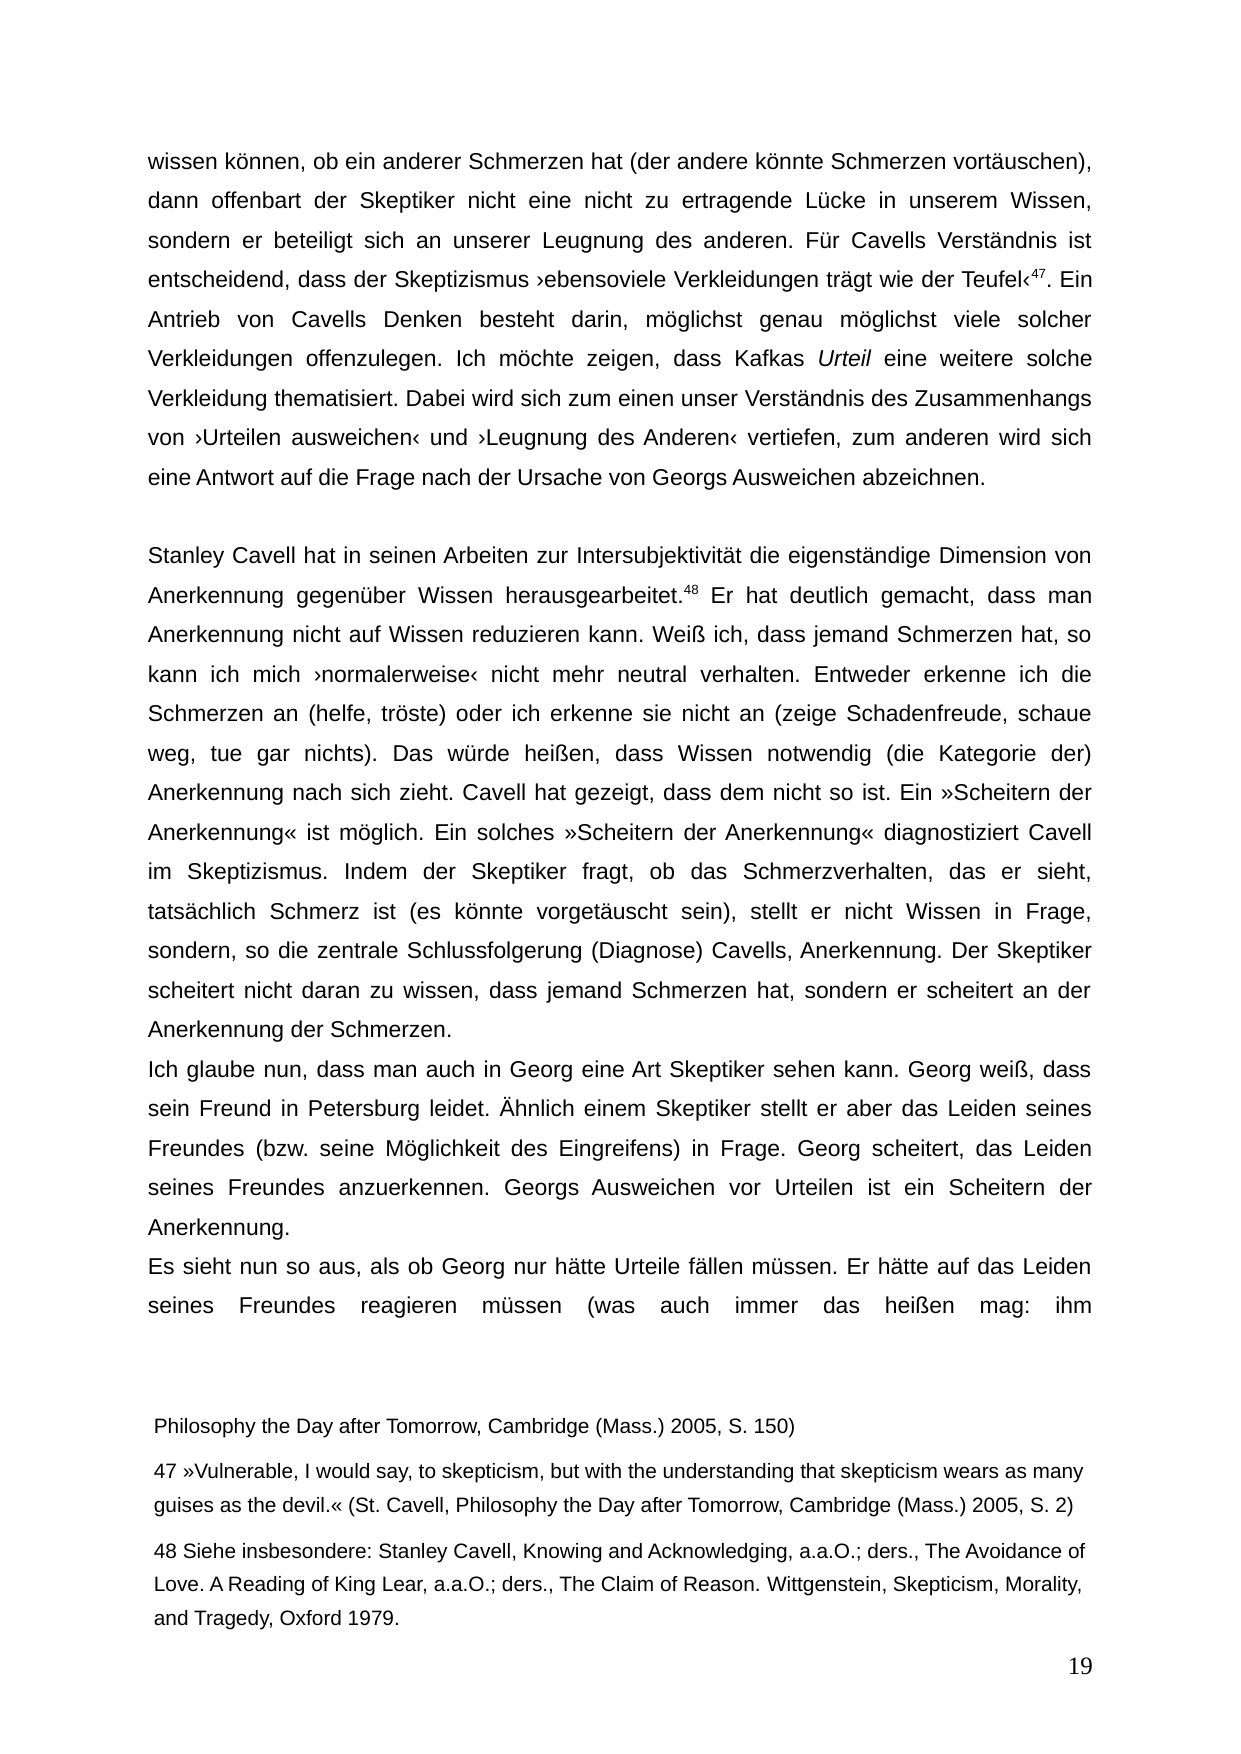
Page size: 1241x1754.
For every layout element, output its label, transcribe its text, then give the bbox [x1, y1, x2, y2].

text »Vulnerable, I would say, to skepticism, but with the understanding that skepticism wears as many guises as the devil.« (St. Cavell, Philosophy the Day after Tomorrow, Cambridge (Mass.) 2005, S. 2) [148, 1454, 1093, 1523]
text Philosophy the Day after Tomorrow, Cambridge (Mass.) 2005, S. 150) [148, 1408, 1093, 1443]
text wissen können, ob ein anderer Schmerzen hat (der andere könnte Schmerzen vortäuschen), dann offenbart der Skeptiker nicht eine nicht zu ertragende Lücke in unserem Wissen, sondern er beteiligt sich an unserer Leugnung des anderen. Für Cavells Verständnis ist entscheidend, dass der Skeptizismus ›ebensoviele Verkleidungen trägt wie der Teufel‹. Ein Antrieb von Cavells Denken besteht darin, möglichst genau möglichst viele solcher Verkleidungen offenzulegen. Ich möchte zeigen, dass Kafkas Urteil eine weitere solche Verkleidung thematisiert. Dabei wird sich zum einen unser Verständnis des Zusammenhangs von ›Urteilen ausweichen‹ und ›Leugnung des Anderen‹ vertiefen, zum anderen wird sich eine Antwort auf die Frage nach der Ursache von Georgs Ausweichen abzeichnen. [148, 148, 1093, 490]
text Ich glaube nun, dass man auch in Georg eine Art Skeptiker sehen kann. Georg weiß, dass sein Freund in Petersburg leidet. Ähnlich einem Skeptiker stellt er aber das Leiden seines Freundes (bzw. seine Möglichkeit des Eingreifens) in Frage. Georg scheitert, das Leiden seines Freundes anzuerkennen. Georgs Ausweichen vor Urteilen ist ein Scheitern der Anerkennung. [148, 1056, 1093, 1240]
text Es sieht nun so aus, als ob Georg nur hätte Urteile fällen müssen. Er hätte auf das Leiden seines Freundes reagieren müssen (was auch immer das heißen mag: ihm [148, 1253, 1093, 1319]
text Stanley Cavell hat in seinen Arbeiten zur Intersubjektivität die eigenständige Dimension von Anerkennung gegenüber Wissen herausgearbeitet. Er hat deutlich gemacht, dass man Anerkennung nicht auf Wissen reduzieren kann. Weiß ich, dass jemand Schmerzen hat, so kann ich mich ›normalerweise‹ nicht mehr neutral verhalten. Entweder erkenne ich die Schmerzen an (helfe, tröste) oder ich erkenne sie nicht an (zeige Schadenfreude, schaue weg, tue gar nichts). Das würde heißen, dass Wissen notwendig (die Kategorie der) Anerkennung nach sich zieht. Cavell hat gezeigt, dass dem nicht so ist. Ein »Scheitern der Anerkennung« ist möglich. Ein solches »Scheitern der Anerkennung« diagnostiziert Cavell im Skeptizismus. Indem der Skeptiker fragt, ob das Schmerzverhalten, das er sieht, tatsächlich Schmerz ist (es könnte vorgetäuscht sein), stellt er nicht Wissen in Frage, sondern, so die zentrale Schlussfolgerung (Diagnose) Cavells, Anerkennung. Der Skeptiker scheitert nicht daran zu wissen, dass jemand Schmerzen hat, sondern er scheitert an der Anerkennung der Schmerzen. [148, 542, 1093, 1042]
text Siehe insbesondere: Stanley Cavell, Knowing and Acknowledging, a.a.O.; ders., The Avoidance of Love. A Reading of King Lear, a.a.O.; ders., The Claim of Reason. Wittgenstein, Skepticism, Morality, and Tragedy, Oxford 1979. [148, 1534, 1093, 1636]
